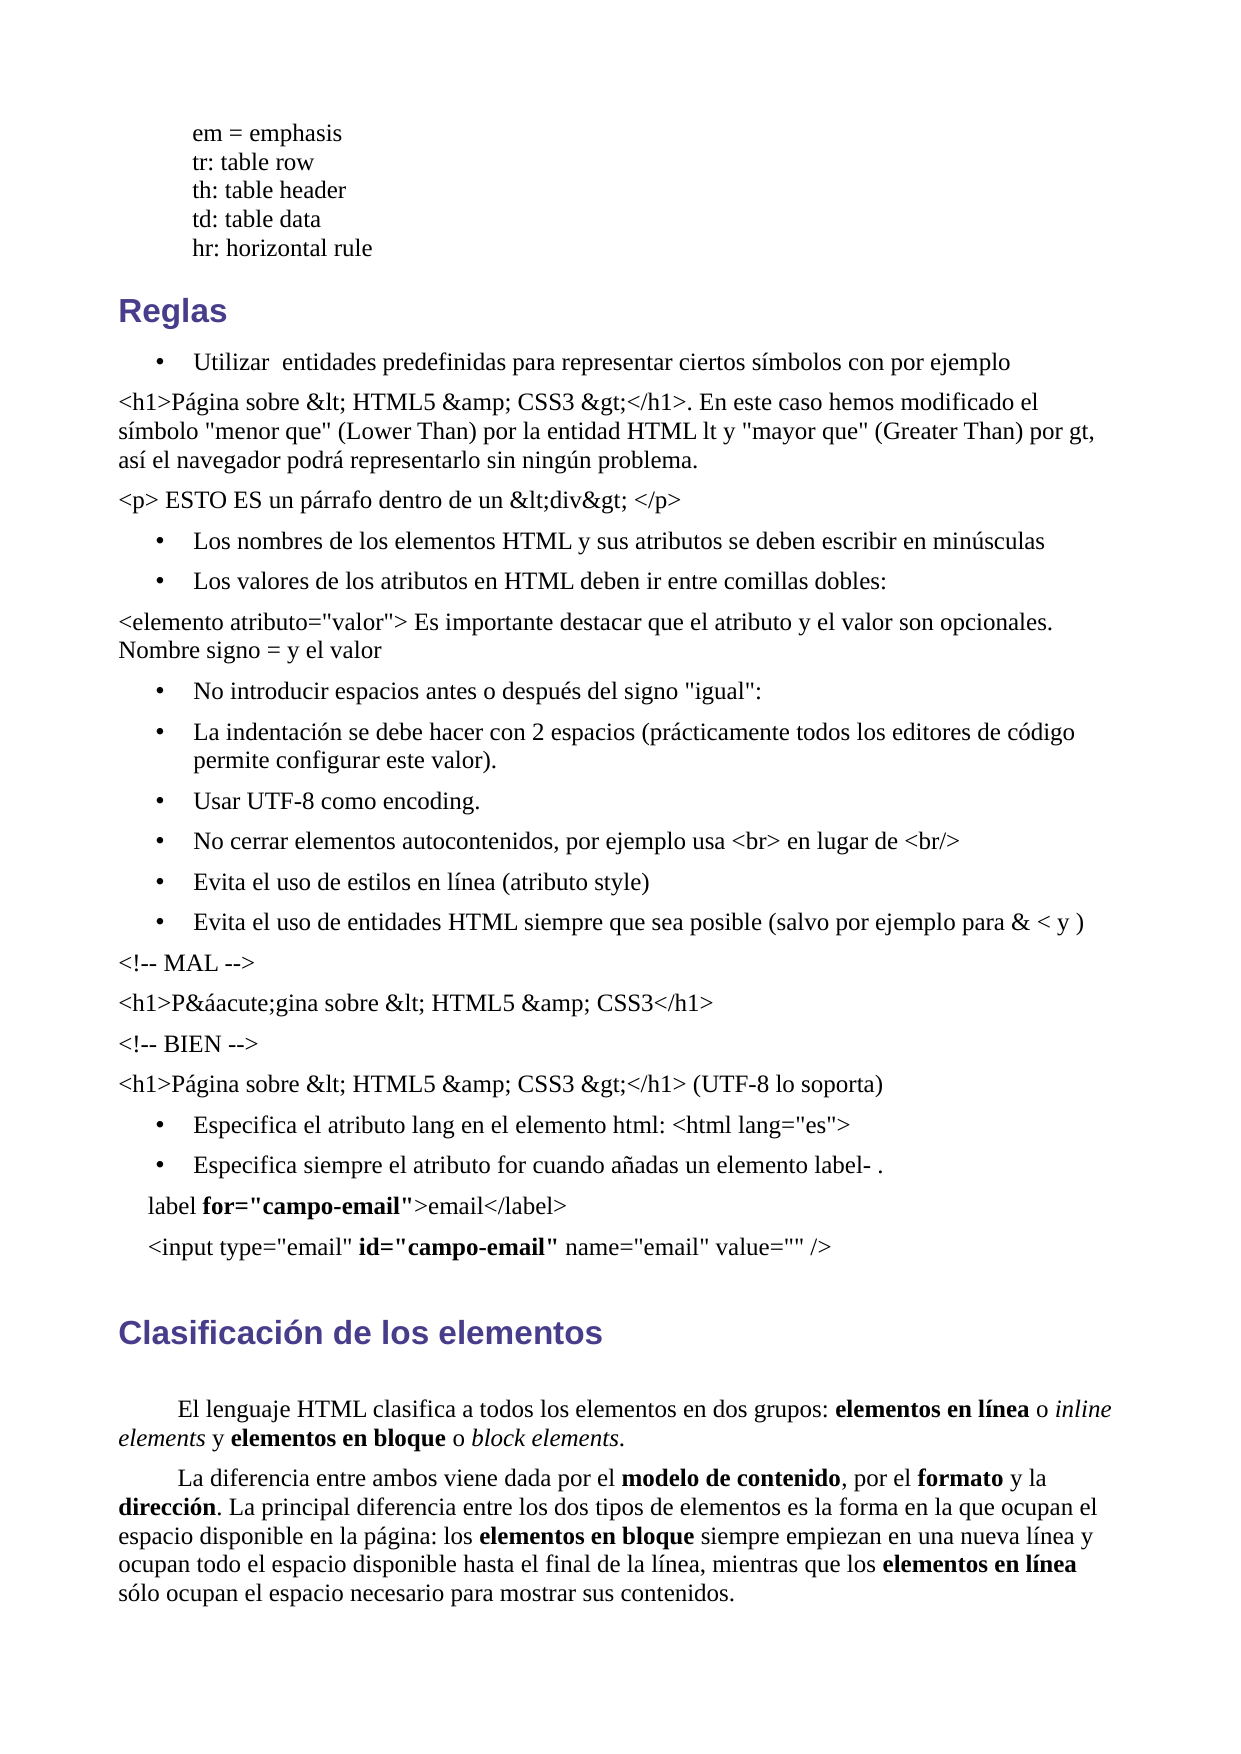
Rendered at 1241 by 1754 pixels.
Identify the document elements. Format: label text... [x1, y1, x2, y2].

subtitle Clasificación de los elementos [118, 1313, 1122, 1351]
list Especifica el atributo lang en el elemento html: <html lang="es"> [156, 1110, 1122, 1139]
text <!-- MAL --> [118, 948, 1122, 977]
list La indentación se debe hacer con 2 espacios (prácticamente todos los editores de código permite configurar este valor). [156, 717, 1122, 774]
list Usar UTF-8 como encoding. [156, 786, 1122, 815]
text <input type="email" id="campo-email" name="email" value="" /> [118, 1232, 1122, 1260]
subtitle Reglas [118, 291, 1122, 329]
text hr: horizontal rule [192, 233, 1122, 262]
text <h1>P&áacute;gina sobre &lt; HTML5 &amp; CSS3</h1> [118, 988, 1122, 1017]
text <!-- BIEN --> [118, 1029, 1122, 1058]
text El lenguaje HTML clasifica a todos los elementos en dos grupos: elementos en línea o inline elements y elementos en bloque o block elements. [118, 1394, 1122, 1451]
text <h1>Página sobre &lt; HTML5 &amp; CSS3 &gt;</h1>. En este caso hemos modificado el símbolo "menor que" (Lower Than) por la entidad HTML lt y "mayor que" (Greater Than) por gt, así el navegador podrá representarlo sin ningún problema. [118, 387, 1122, 473]
list No introducir espacios antes o después del signo "igual": [156, 676, 1122, 705]
list Evita el uso de entidades HTML siempre que sea posible (salvo por ejemplo para & < y ) [156, 907, 1122, 936]
text th: table header [192, 176, 1122, 204]
text label for="campo-email">email</label> [118, 1191, 1122, 1220]
text <elemento atributo="valor"> Es importante destacar que el atributo y el valor son opcionales. Nombre signo = y el valor [118, 607, 1122, 664]
list No cerrar elementos autocontenidos, por ejemplo usa <br> en lugar de <br/> [156, 826, 1122, 855]
list Los nombres de los elementos HTML y sus atributos se deben escribir en minúsculas [156, 526, 1122, 554]
text <p> ESTO ES un párrafo dentro de un &lt;div&gt; </p> [118, 485, 1122, 514]
list Utilizar entidades predefinidas para representar ciertos símbolos con por ejemplo [156, 347, 1122, 376]
text <h1>Página sobre &lt; HTML5 &amp; CSS3 &gt;</h1> (UTF-8 lo soporta) [118, 1069, 1122, 1098]
text tr: table row [192, 147, 1122, 176]
list Evita el uso de estilos en línea (atributo style) [156, 867, 1122, 896]
text em = emphasis [192, 118, 1122, 147]
text td: table data [192, 204, 1122, 233]
list Los valores de los atributos en HTML deben ir entre comillas dobles: [156, 566, 1122, 595]
list Especifica siempre el atributo for cuando añadas un elemento label- . [156, 1151, 1122, 1179]
text La diferencia entre ambos viene dada por el modelo de contenido, por el formato y la dirección. La principal diferencia entre los dos tipos de elementos es la forma en la que ocupan el espacio disponible en la página: los elementos en bloque siempre empiezan en una nueva línea y ocupan todo el espacio disponible hasta el final de la línea, mientras que los elementos en línea sólo ocupan el espacio necesario para mostrar sus contenidos. [118, 1463, 1122, 1607]
